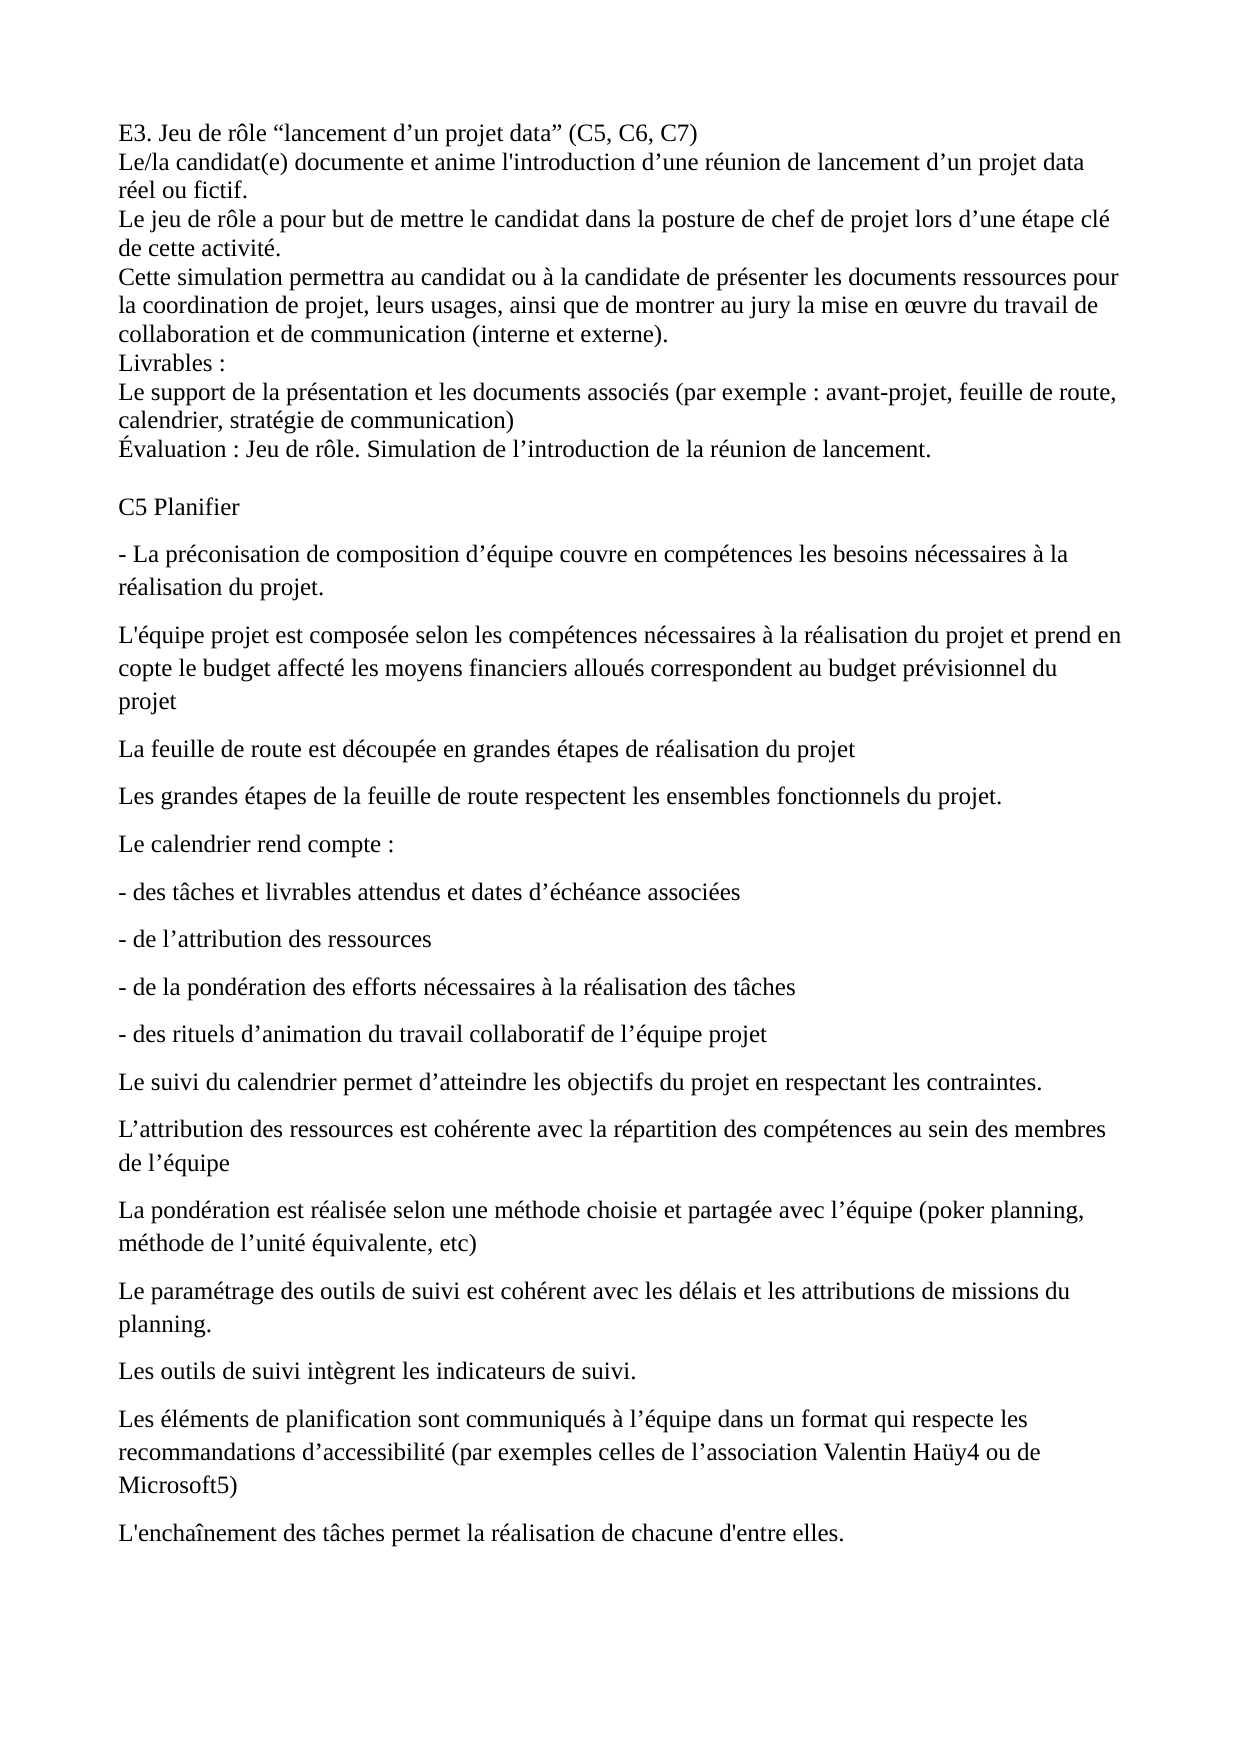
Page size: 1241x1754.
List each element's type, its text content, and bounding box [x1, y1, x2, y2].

text Livrables : [118, 348, 1122, 377]
text Le/la candidat(e) documente et anime l'introduction d’une réunion de lancement d’un projet data réel ou fictif. [118, 147, 1122, 204]
text La pondération est réalisée selon une méthode choisie et partagée avec l’équipe (poker planning, méthode de l’unité équivalente, etc) [118, 1195, 1122, 1257]
text Évaluation : Jeu de rôle. Simulation de l’introduction de la réunion de lancement. [118, 434, 1122, 463]
text Cette simulation permettra au candidat ou à la candidate de présenter les documents ressources pour la coordination de projet, leurs usages, ainsi que de montrer au jury la mise en œuvre du travail de collaboration et de communication (interne et externe). [118, 262, 1122, 348]
text Les éléments de planification sont communiqués à l’équipe dans un format qui respecte les recommandations d’accessibilité (par exemples celles de l’association Valentin Haüy4 ou de Microsoft5) [118, 1404, 1122, 1499]
text Le support de la présentation et les documents associés (par exemple : avant-projet, feuille de route, calendrier, stratégie de communication) [118, 377, 1122, 434]
text - de l’attribution des ressources [118, 924, 1122, 953]
text Le jeu de rôle a pour but de mettre le candidat dans la posture de chef de projet lors d’une étape clé de cette activité. [118, 204, 1122, 262]
text - La préconisation de composition d’équipe couvre en compétences les besoins nécessaires à la réalisation du projet. [118, 539, 1122, 601]
text C5 Planifier [118, 492, 1122, 521]
text - des rituels d’animation du travail collaboratif de l’équipe projet [118, 1019, 1122, 1048]
text Les outils de suivi intègrent les indicateurs de suivi. [118, 1356, 1122, 1385]
text - des tâches et livrables attendus et dates d’échéance associées [118, 877, 1122, 905]
text Les grandes étapes de la feuille de route respectent les ensembles fonctionnels du projet. [118, 781, 1122, 810]
text Le suivi du calendrier permet d’atteindre les objectifs du projet en respectant les contraintes. [118, 1067, 1122, 1096]
text L'équipe projet est composée selon les compétences nécessaires à la réalisation du projet et prend en copte le budget affecté les moyens financiers alloués correspondent au budget prévisionnel du projet [118, 620, 1122, 715]
text - de la pondération des efforts nécessaires à la réalisation des tâches [118, 972, 1122, 1001]
text L’attribution des ressources est cohérente avec la répartition des compétences au sein des membres de l’équipe [118, 1114, 1122, 1176]
text E3. Jeu de rôle “lancement d’un projet data” (C5, C6, C7) [118, 118, 1122, 147]
text L'enchaînement des tâches permet la réalisation de chacune d'entre elles. [118, 1518, 1122, 1546]
text Le paramétrage des outils de suivi est cohérent avec les délais et les attributions de missions du planning. [118, 1276, 1122, 1338]
text Le calendrier rend compte : [118, 829, 1122, 858]
text La feuille de route est découpée en grandes étapes de réalisation du projet [118, 734, 1122, 762]
